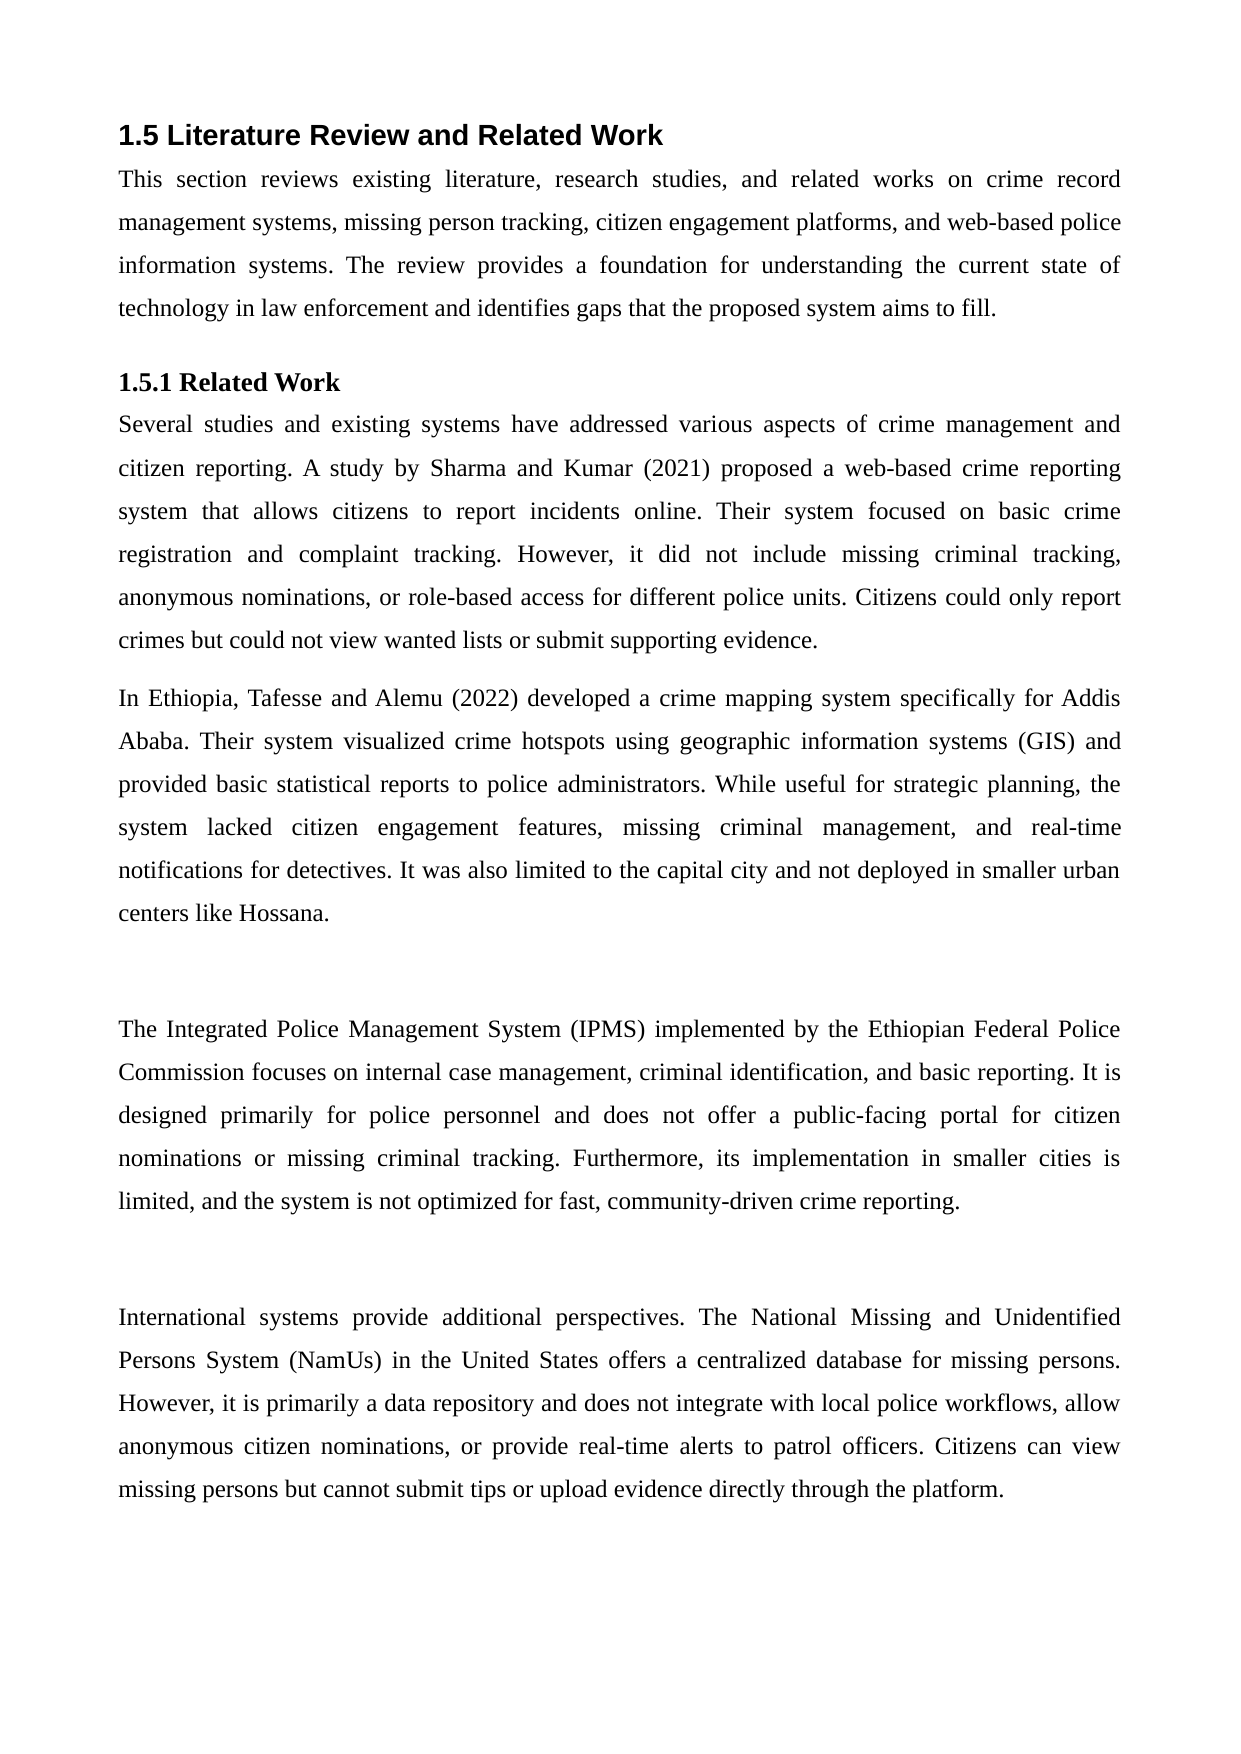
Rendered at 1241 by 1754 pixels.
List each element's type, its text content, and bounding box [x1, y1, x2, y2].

subtitle 1.5 Literature Review and Related Work [118, 118, 1122, 152]
subtitle 1.5.1 Related Work [118, 366, 1122, 397]
text In Ethiopia, Tafesse and Alemu (2022) developed a crime mapping system specifically for Addis Ababa. Their system visualized crime hotspots using geographic information systems (GIS) and provided basic statistical reports to police administrators. While useful for strategic planning, the system lacked citizen engagement features, missing criminal management, and real-time notifications for detectives. It was also limited to the capital city and not deployed in smaller urban centers like Hossana. [118, 683, 1122, 927]
text This section reviews existing literature, research studies, and related works on crime record management systems, missing person tracking, citizen engagement platforms, and web-based police information systems. The review provides a foundation for understanding the current state of technology in law enforcement and identifies gaps that the proposed system aims to fill. [118, 164, 1122, 322]
text Several studies and existing systems have addressed various aspects of crime management and citizen reporting. A study by Sharma and Kumar (2021) proposed a web-based crime reporting system that allows citizens to report incidents online. Their system focused on basic crime registration and complaint tracking. However, it did not include missing criminal tracking, anonymous nominations, or role-based access for different police units. Citizens could only report crimes but could not view wanted lists or submit supporting evidence. [118, 409, 1122, 654]
text The Integrated Police Management System (IPMS) implemented by the Ethiopian Federal Police Commission focuses on internal case management, criminal identification, and basic reporting. It is designed primarily for police personnel and does not offer a public-facing portal for citizen nominations or missing criminal tracking. Furthermore, its implementation in smaller cities is limited, and the system is not optimized for fast, community-driven crime reporting. [118, 1014, 1122, 1215]
text International systems provide additional perspectives. The National Missing and Unidentified Persons System (NamUs) in the United States offers a centralized database for missing persons. However, it is primarily a data repository and does not integrate with local police workflows, allow anonymous citizen nominations, or provide real-time alerts to patrol officers. Citizens can view missing persons but cannot submit tips or upload evidence directly through the platform. [118, 1302, 1122, 1503]
